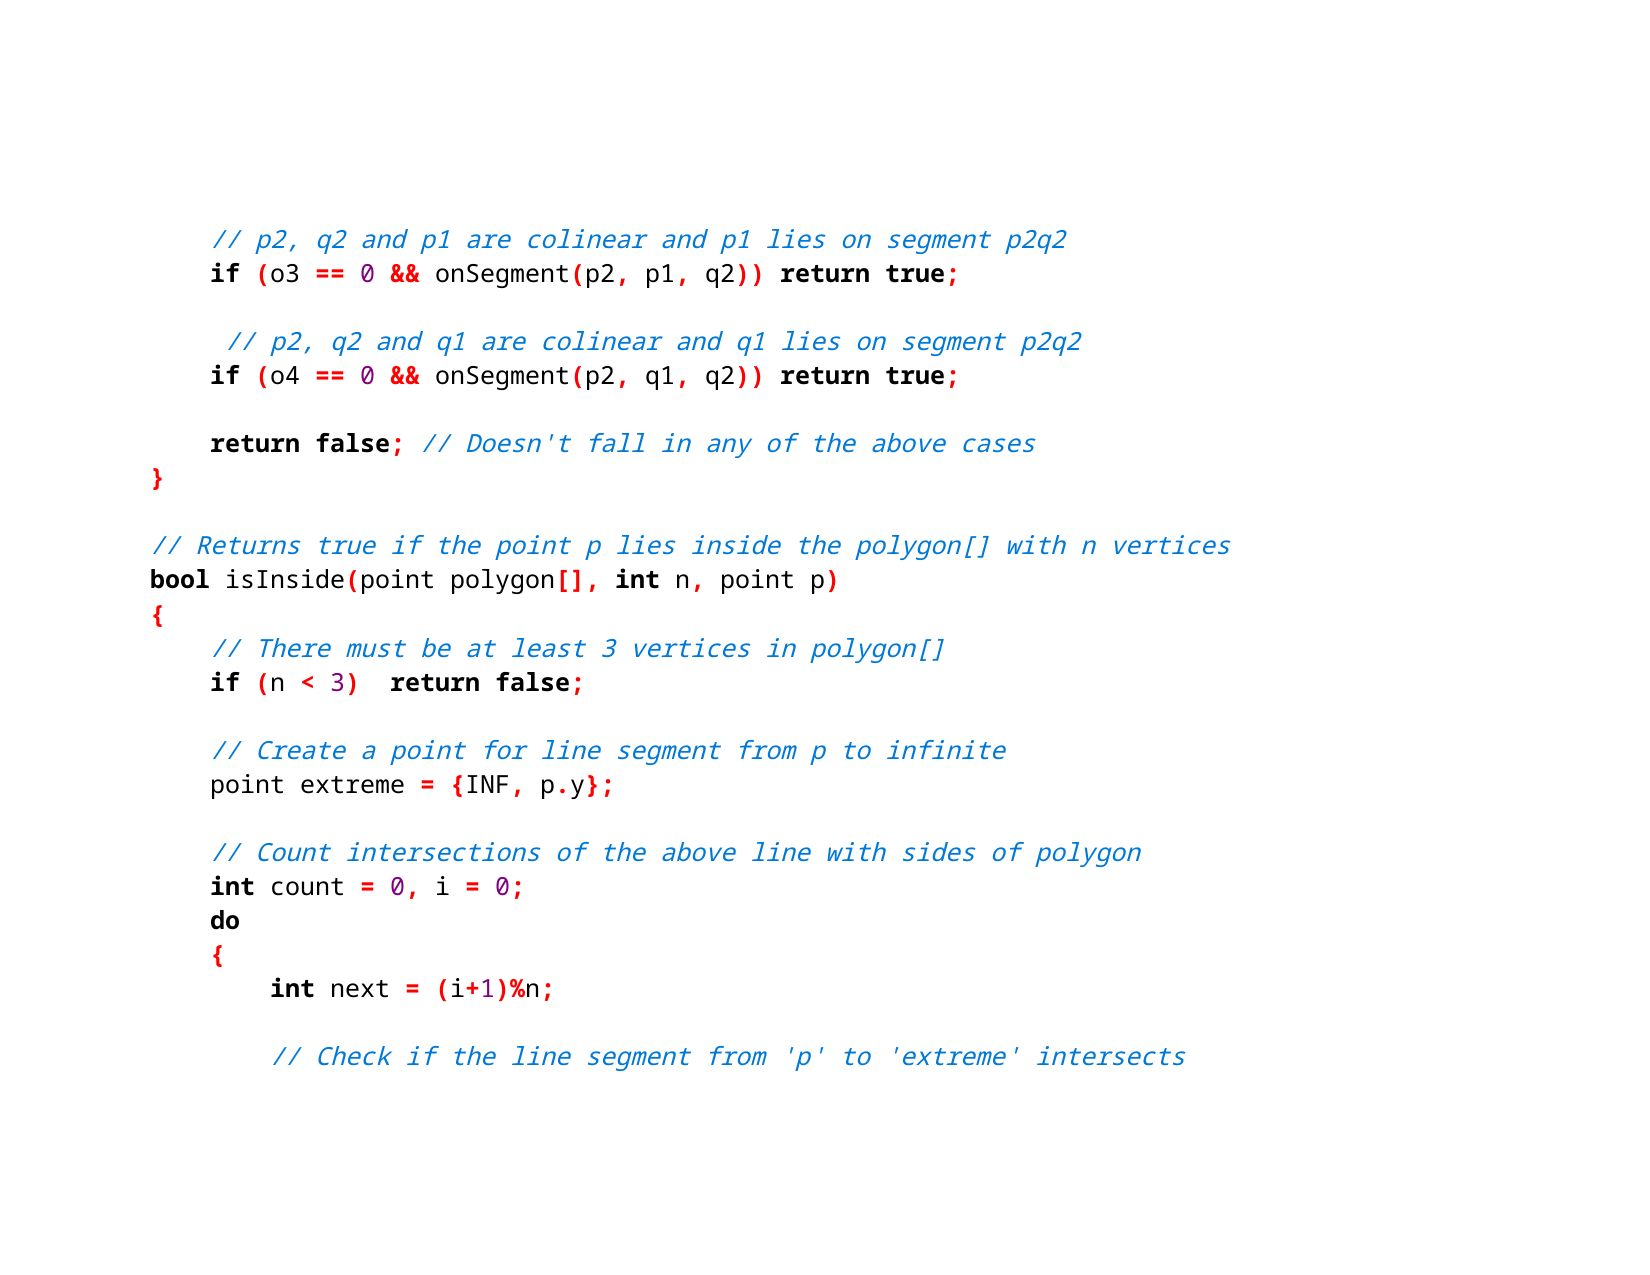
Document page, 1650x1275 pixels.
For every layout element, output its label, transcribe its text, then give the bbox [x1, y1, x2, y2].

text // Returns true if the point p lies inside the polygon[] with n vertices [150, 528, 1500, 562]
text point extreme = {INF, p.y}; [150, 767, 1500, 801]
text int next = (i+1)%n; [150, 971, 1500, 1005]
text // Create a point for line segment from p to infinite [150, 732, 1500, 767]
text bool isInside(point polygon[], int n, point p) [150, 562, 1500, 596]
text // p2, q2 and p1 are colinear and p1 lies on segment p2q2 [150, 222, 1500, 256]
text if (o3 == 0 && onSegment(p2, p1, q2)) return true; [150, 256, 1500, 290]
text { [150, 596, 1500, 630]
text return false; // Doesn't fall in any of the above cases [150, 426, 1500, 460]
text int count = 0, i = 0; [150, 869, 1500, 903]
text // There must be at least 3 vertices in polygon[] [150, 630, 1500, 664]
text // p2, q2 and q1 are colinear and q1 lies on segment p2q2 [150, 324, 1500, 358]
text // Check if the line segment from 'p' to 'extreme' intersects [150, 1039, 1500, 1073]
text } [150, 460, 1500, 494]
text do [150, 903, 1500, 937]
text if (o4 == 0 && onSegment(p2, q1, q2)) return true; [150, 358, 1500, 392]
text // Count intersections of the above line with sides of polygon [150, 835, 1500, 869]
text if (n < 3) return false; [150, 664, 1500, 698]
text { [150, 937, 1500, 971]
